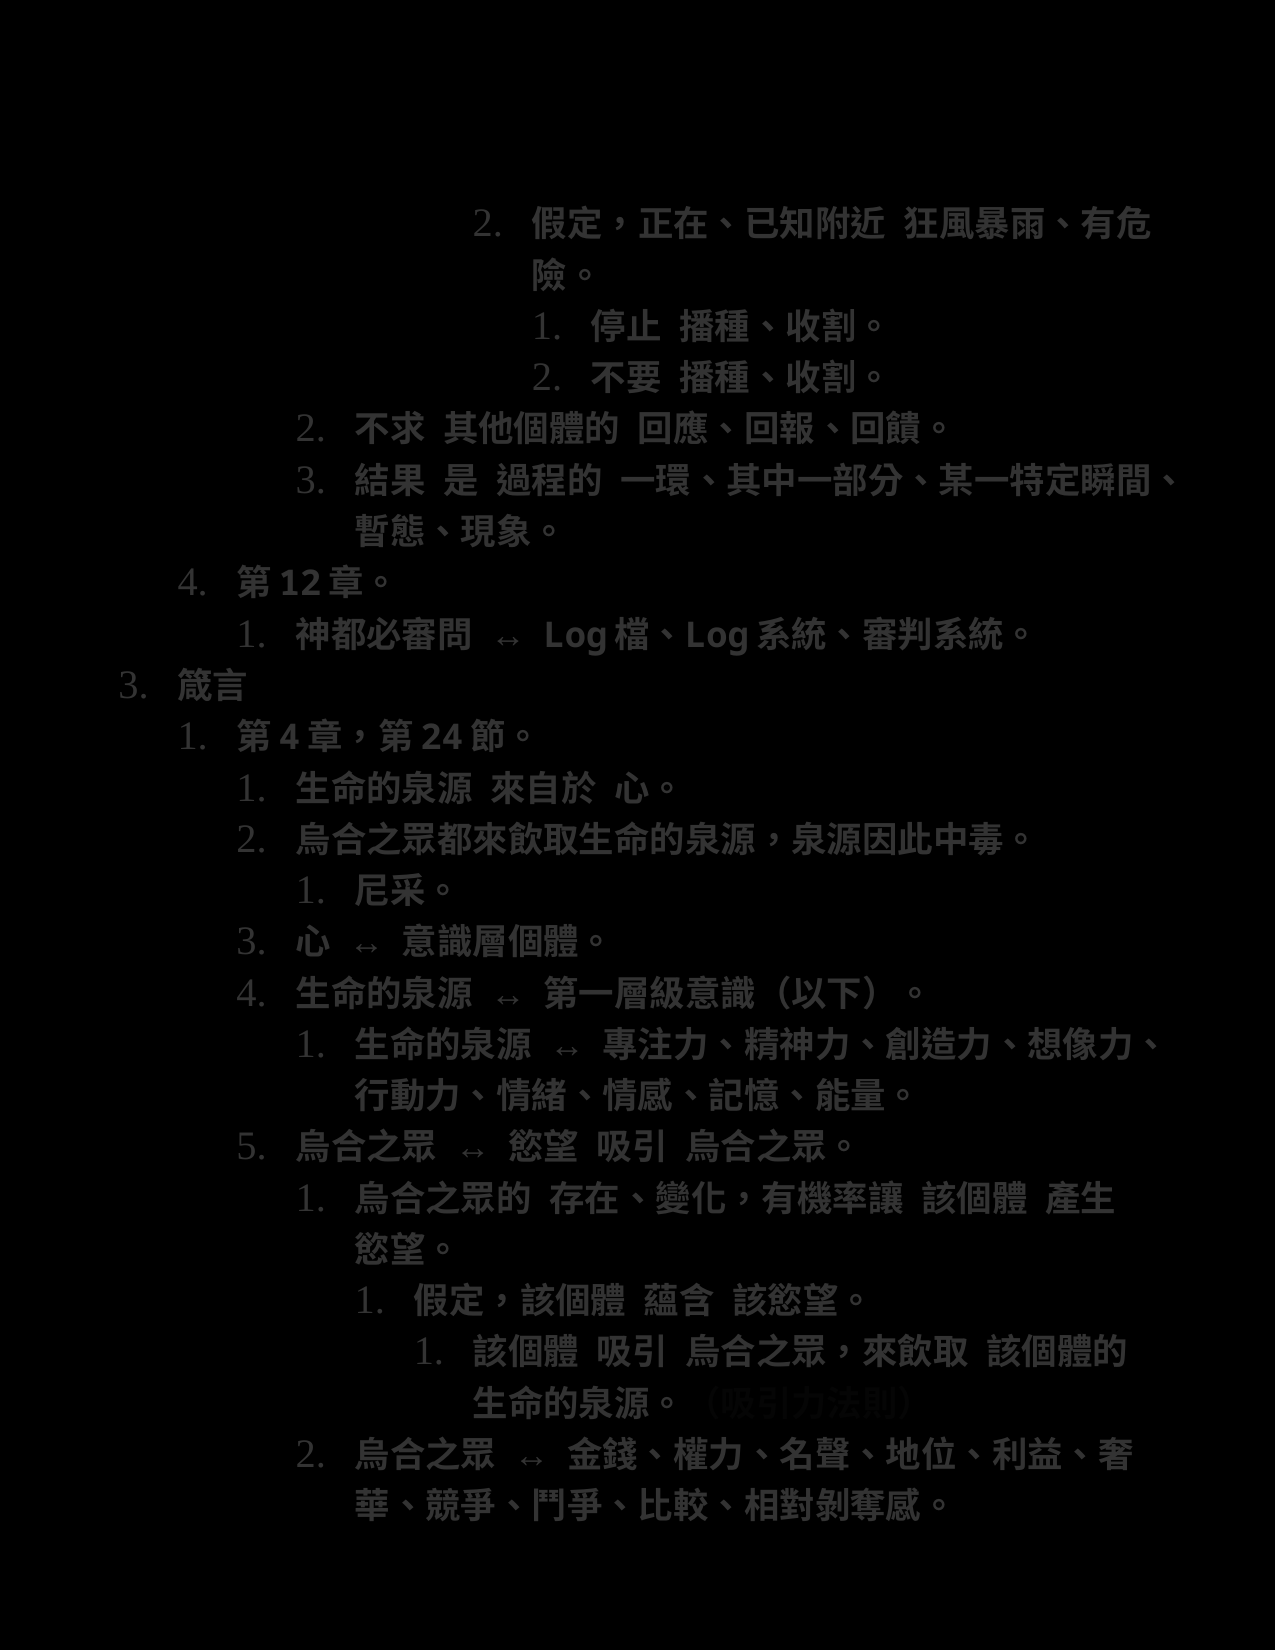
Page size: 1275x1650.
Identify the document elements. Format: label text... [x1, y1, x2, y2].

list 生命的泉源 來自於 心。 [236, 760, 1157, 811]
list 箴言 [118, 657, 1157, 708]
list 第12章。 [177, 554, 1157, 606]
list 停止 播種、收割。 [532, 298, 1157, 349]
list 第4章，第24節。 [177, 708, 1157, 760]
list 烏合之眾 ↔ 慾望 吸引 烏合之眾。 [236, 1119, 1157, 1170]
list 生命的泉源 ↔ 專注力、精神力、創造力、想像力、行動力、情緒、情感、記憶、能量。 [295, 1016, 1157, 1119]
list 不求 其他個體的 回應、回報、回饋。 [295, 401, 1157, 452]
list 烏合之眾都來飲取生命的泉源，泉源因此中毒。 [236, 811, 1157, 862]
list 不要 播種、收割。 [532, 349, 1157, 401]
list 該個體 吸引 烏合之眾，來飲取 該個體的 生命的泉源。（吸引力法則） [413, 1324, 1157, 1426]
list 假定，正在、已知附近 狂風暴雨、有危險。 [472, 196, 1157, 298]
list 烏合之眾 ↔ 金錢、權力、名聲、地位、利益、奢華、競爭、鬥爭、比較、相對剝奪感。 [295, 1426, 1157, 1529]
list 假定，該個體 蘊含 該慾望。 [354, 1272, 1157, 1324]
list 生命的泉源 ↔ 第一層級意識（以下）。 [236, 965, 1157, 1016]
list 烏合之眾的 存在、變化，有機率讓 該個體 產生 慾望。 [295, 1170, 1157, 1272]
list 心 ↔ 意識層個體。 [236, 914, 1157, 965]
list 結果 是 過程的 一環、其中一部分、某一特定瞬間、暫態、現象。 [295, 452, 1157, 554]
list 尼采。 [295, 862, 1157, 914]
list 神都必審問 ↔ Log檔、Log系統、審判系統。 [236, 606, 1157, 657]
